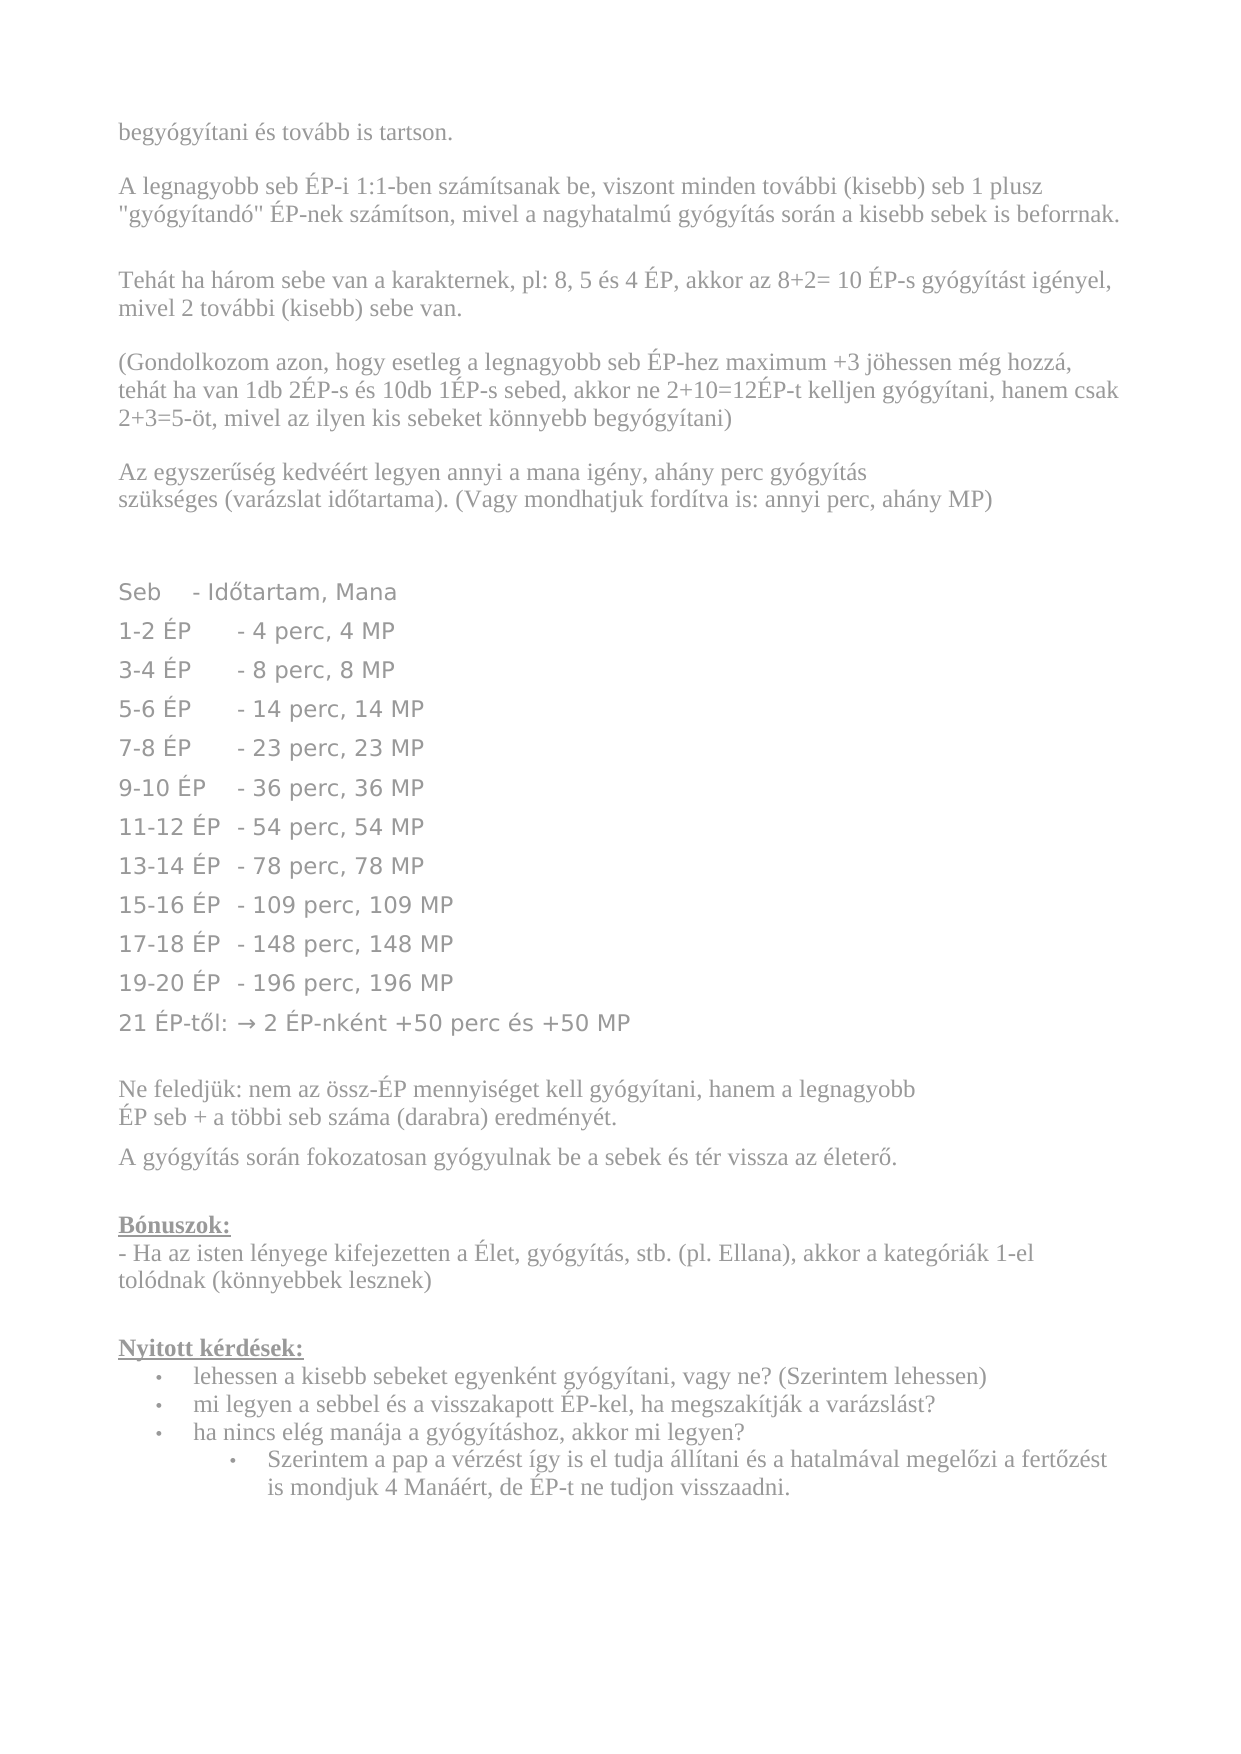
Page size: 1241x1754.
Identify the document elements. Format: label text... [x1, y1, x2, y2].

text Az egyszerűség kedvéért legyen annyi a mana igény, ahány perc gyógyítás szükséges (varázslat időtartama). (Vagy mondhatjuk fordítva is: annyi perc, ahány MP) [118, 444, 1122, 513]
list ha nincs elég manája a gyógyításhoz, akkor mi legyen? [156, 1418, 1122, 1445]
list Szerintem a pap a vérzést így is el tudja állítani és a hatalmával megelőzi a fertőzést is mondjuk 4 Manáért, de ÉP-t ne tudjon visszaadni. [229, 1445, 1122, 1501]
text 15-16 ÉP - 109 perc, 109 MP [118, 892, 1122, 919]
text Bónuszok: - Ha az isten lényege kifejezetten a Élet, gyógyítás, stb. (pl. Ellana), akkor a kategóriák 1-el tolódnak (könnyebbek lesznek) [118, 1183, 1122, 1294]
list mi legyen a sebbel és a visszakapott ÉP-kel, ha megszakítják a varázslást? [156, 1390, 1122, 1418]
text 7-8 ÉP - 23 perc, 23 MP [118, 736, 1122, 762]
list lehessen a kisebb sebeket egyenként gyógyítani, vagy ne? (Szerintem lehessen) [156, 1362, 1122, 1390]
text 19-20 ÉP - 196 perc, 196 MP [118, 971, 1122, 997]
text Nyitott kérdések: [118, 1334, 1122, 1362]
text 5-6 ÉP - 14 perc, 14 MP [118, 696, 1122, 723]
text 9-10 ÉP - 36 perc, 36 MP [118, 775, 1122, 801]
text 11-12 ÉP - 54 perc, 54 MP [118, 814, 1122, 841]
text A gyógyítás során fokozatosan gyógyulnak be a sebek és tér vissza az életerő. [118, 1143, 1122, 1171]
text 3-4 ÉP - 8 perc, 8 MP [118, 657, 1122, 684]
text Ne feledjük: nem az össz-ÉP mennyiséget kell gyógyítani, hanem a legnagyobb ÉP seb + a többi seb száma (darabra) eredményét. [118, 1075, 1122, 1131]
text 1-2 ÉP - 4 perc, 4 MP [118, 618, 1122, 645]
text A legnagyobb seb ÉP-i 1:1-ben számítsanak be, viszont minden további (kisebb) seb 1 plusz "gyógyítandó" ÉP-nek számítson, mivel a nagyhatalmú gyógyítás során a kisebb sebek is beforrnak. [118, 158, 1122, 228]
text (Gondolkozom azon, hogy esetleg a legnagyobb seb ÉP-hez maximum +3 jöhessen még hozzá, tehát ha van 1db 2ÉP-s és 10db 1ÉP-s sebed, akkor ne 2+10=12ÉP-t kelljen gyógyítani, hanem csak 2+3=5-öt, mivel az ilyen kis sebeket könnyebb begyógyítani) [118, 334, 1122, 431]
text 13-14 ÉP - 78 perc, 78 MP [118, 853, 1122, 880]
text begyógyítani és tovább is tartson. [118, 118, 1122, 146]
text 21 ÉP-től: → 2 ÉP-nként +50 perc és +50 MP [118, 1010, 1122, 1036]
text Seb - Időtartam, Mana [118, 526, 1122, 606]
text Tehát ha három sebe van a karakternek, pl: 8, 5 és 4 ÉP, akkor az 8+2= 10 ÉP-s gyógyítást igényel, mivel 2 további (kisebb) sebe van. [118, 266, 1122, 322]
text 17-18 ÉP - 148 perc, 148 MP [118, 931, 1122, 958]
